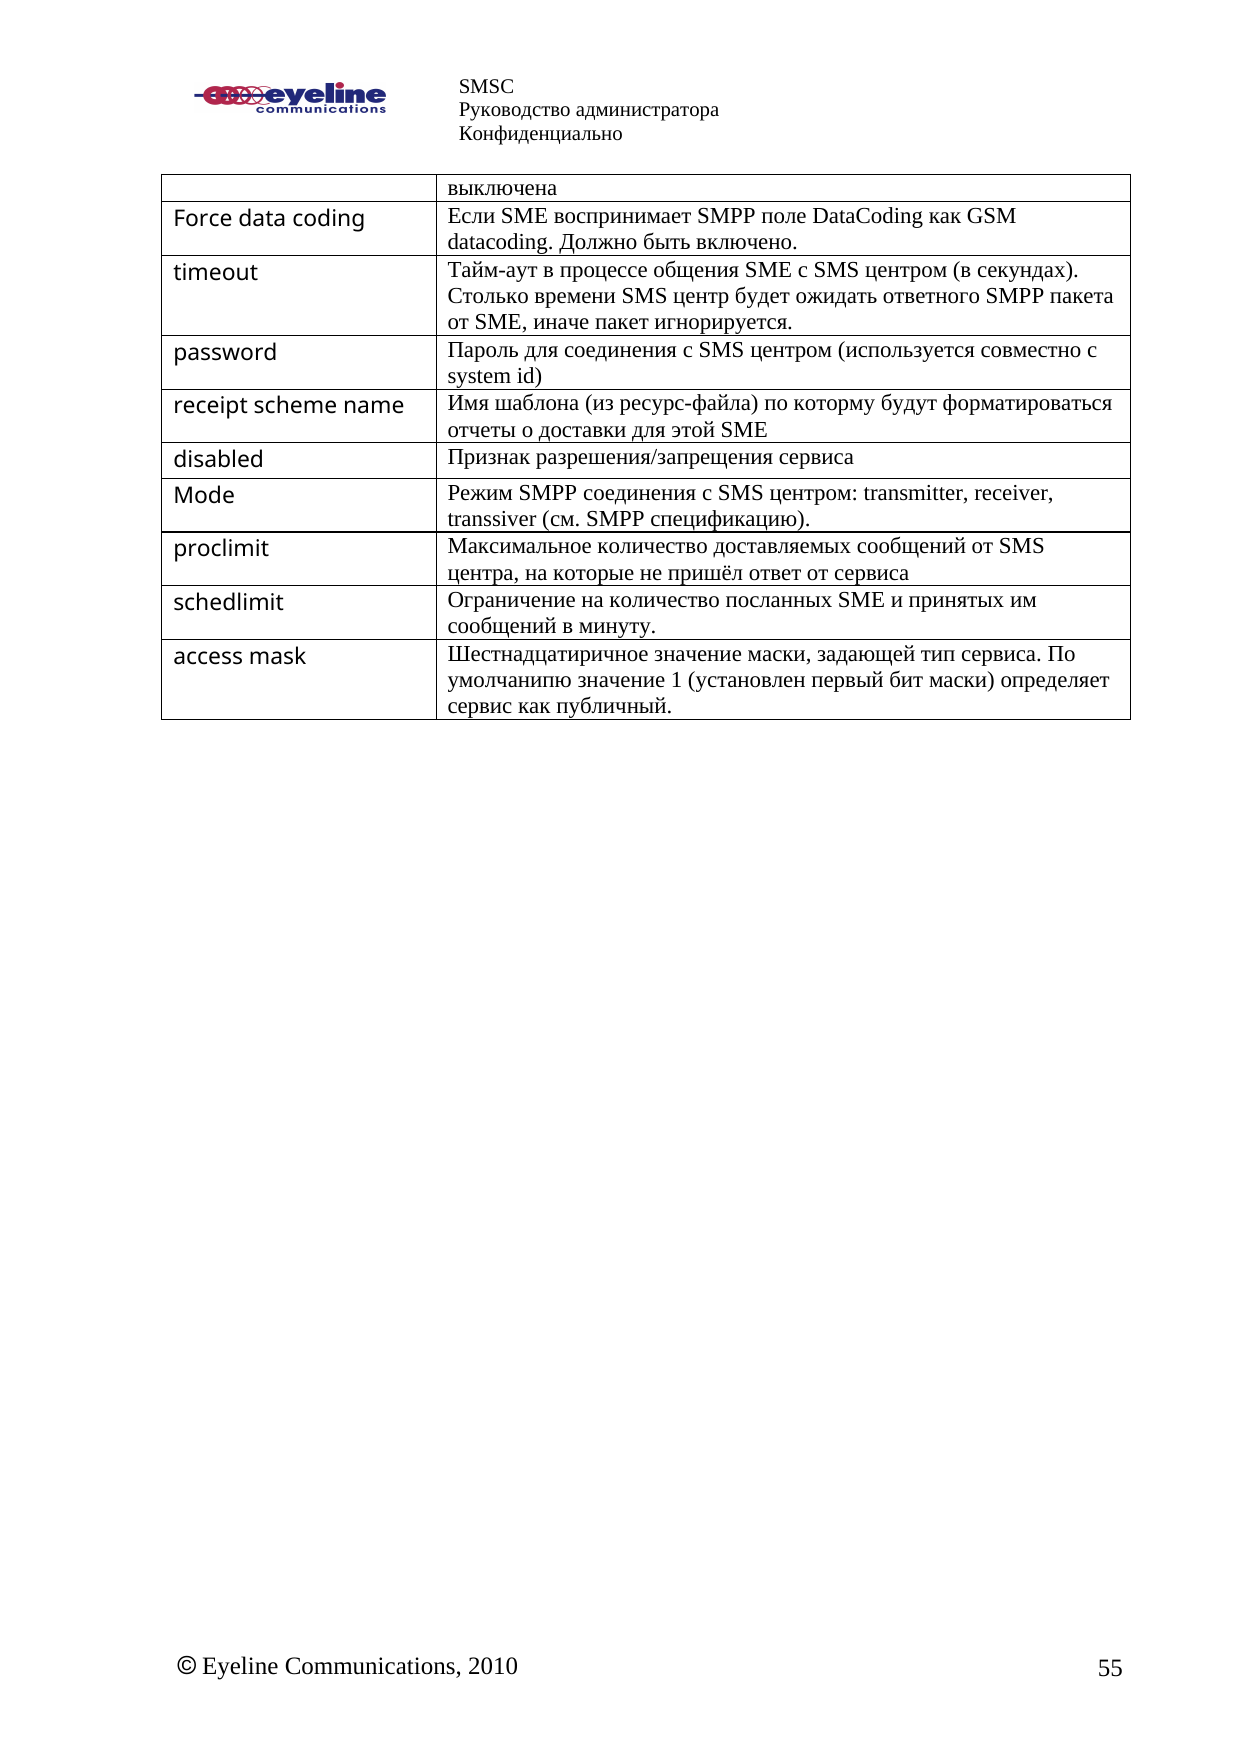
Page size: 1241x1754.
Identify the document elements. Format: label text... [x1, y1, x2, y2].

table_cell [162, 175, 436, 201]
table_cell Mode [162, 479, 436, 531]
table_cell Force data coding [162, 202, 436, 254]
table_cell Имя шаблона (из ресурс-файла) по которму будут форматироваться отчеты о доставки для этой SME [437, 390, 1130, 442]
table_cell Признак разрешения/запрещения сервиса [437, 443, 1130, 478]
table_cell disabled [162, 443, 436, 478]
table_cell Пароль для соединения с SMS центром (используется совместно с system id) [437, 336, 1130, 388]
picture [194, 82, 386, 113]
table_cell Максимальное количество доставляемых сообщений от SMS центра, на которые не пришёл ответ от сервиса [437, 533, 1130, 585]
table_cell timeout [162, 256, 436, 335]
table_cell Тайм-аут в процессе общения SME с SMS центром (в секундах). Столько времени SMS центр будет ожидать ответного SMPP пакета от SME, иначе пакет игнорируется. [437, 256, 1130, 335]
table_cell proclimit [162, 533, 436, 585]
table_cell Ограничение на количество посланных SME и принятых им сообщений в минуту. [437, 586, 1130, 639]
table_cell Режим SMPP соединения с SMS центром: transmitter, receiver, transsiver (см. SMPP спецификацию). [437, 479, 1130, 531]
table_cell schedlimit [162, 586, 436, 639]
table_cell access mask [162, 640, 436, 719]
table_cell выключена [437, 175, 1130, 201]
table_cell password [162, 336, 436, 388]
table_cell Шестнадцатиричное значение маски, задающей тип сервиса. По умолчанипю значение 1 (установлен первый бит маски) определяет сервис как публичный. [437, 640, 1130, 719]
table_cell receipt scheme name [162, 390, 436, 442]
table_cell Если SME воспринимает SMPP поле DataCoding как GSM datacoding. Должно быть включено. [437, 202, 1130, 254]
